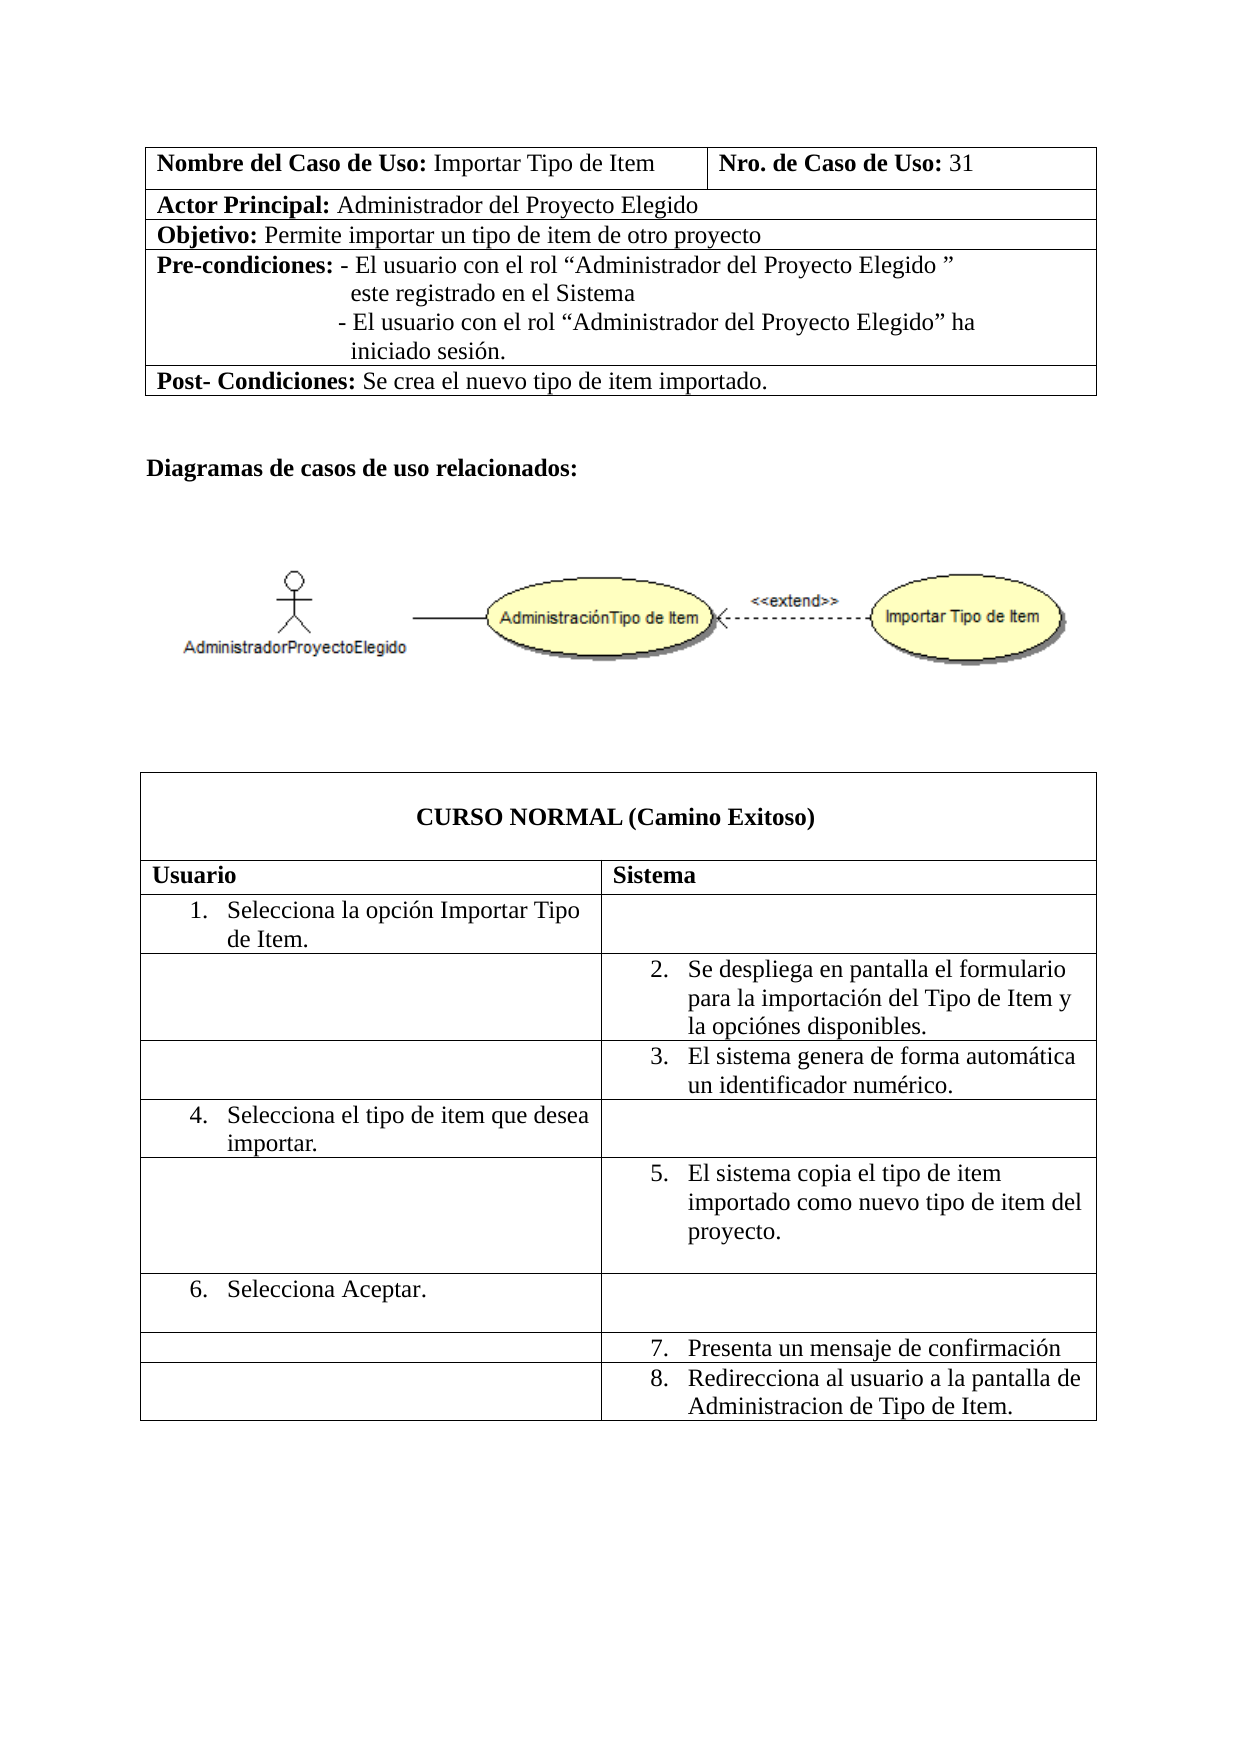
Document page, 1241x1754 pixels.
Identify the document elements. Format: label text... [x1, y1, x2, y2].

table_cell [141, 1041, 601, 1099]
table_header CURSO NORMAL (Camino Exitoso) [141, 773, 1096, 859]
table_cell Usuario [141, 861, 601, 894]
table_cell [602, 1274, 1096, 1332]
table_cell Redirecciona al usuario a la pantalla de Administracion de Tipo de Item. [602, 1363, 1096, 1420]
table_cell Selecciona Aceptar. [141, 1274, 601, 1332]
table_cell [141, 1158, 601, 1273]
table_cell [602, 1100, 1096, 1157]
table_cell [141, 1333, 601, 1362]
table_cell [602, 895, 1096, 953]
text Diagramas de casos de uso relacionados: [118, 453, 1122, 482]
table_cell Post- Condiciones: Se crea el nuevo tipo de item importado. [146, 366, 1096, 394]
table_cell Presenta un mensaje de confirmación [602, 1333, 1096, 1362]
table_cell Pre-condiciones: - El usuario con el rol “Administrador del Proyecto Elegido ” este registrado en el Sistema - El usuario con el rol “Administrador del Proyecto Elegido” ha iniciado sesión. [146, 250, 1096, 365]
table_cell El sistema genera de forma automática un identificador numérico. [602, 1041, 1096, 1099]
table_cell Se despliega en pantalla el formulario para la importación del Tipo de Item y la opciónes disponibles. [602, 954, 1096, 1040]
table_header Nro. de Caso de Uso: 31 [708, 148, 1096, 189]
table_cell Sistema [602, 861, 1096, 894]
table_cell [141, 1363, 601, 1420]
picture [131, 510, 1084, 686]
table_cell Selecciona el tipo de item que desea importar. [141, 1100, 601, 1157]
table_cell Selecciona la opción Importar Tipo de Item. [141, 895, 601, 953]
table_cell El sistema copia el tipo de item importado como nuevo tipo de item del proyecto. [602, 1158, 1096, 1273]
table_cell [141, 954, 601, 1040]
table_cell Objetivo: Permite importar un tipo de item de otro proyecto [146, 220, 1096, 249]
table_cell Actor Principal: Administrador del Proyecto Elegido [146, 190, 1096, 219]
table_header Nombre del Caso de Uso: Importar Tipo de Item [146, 148, 707, 189]
